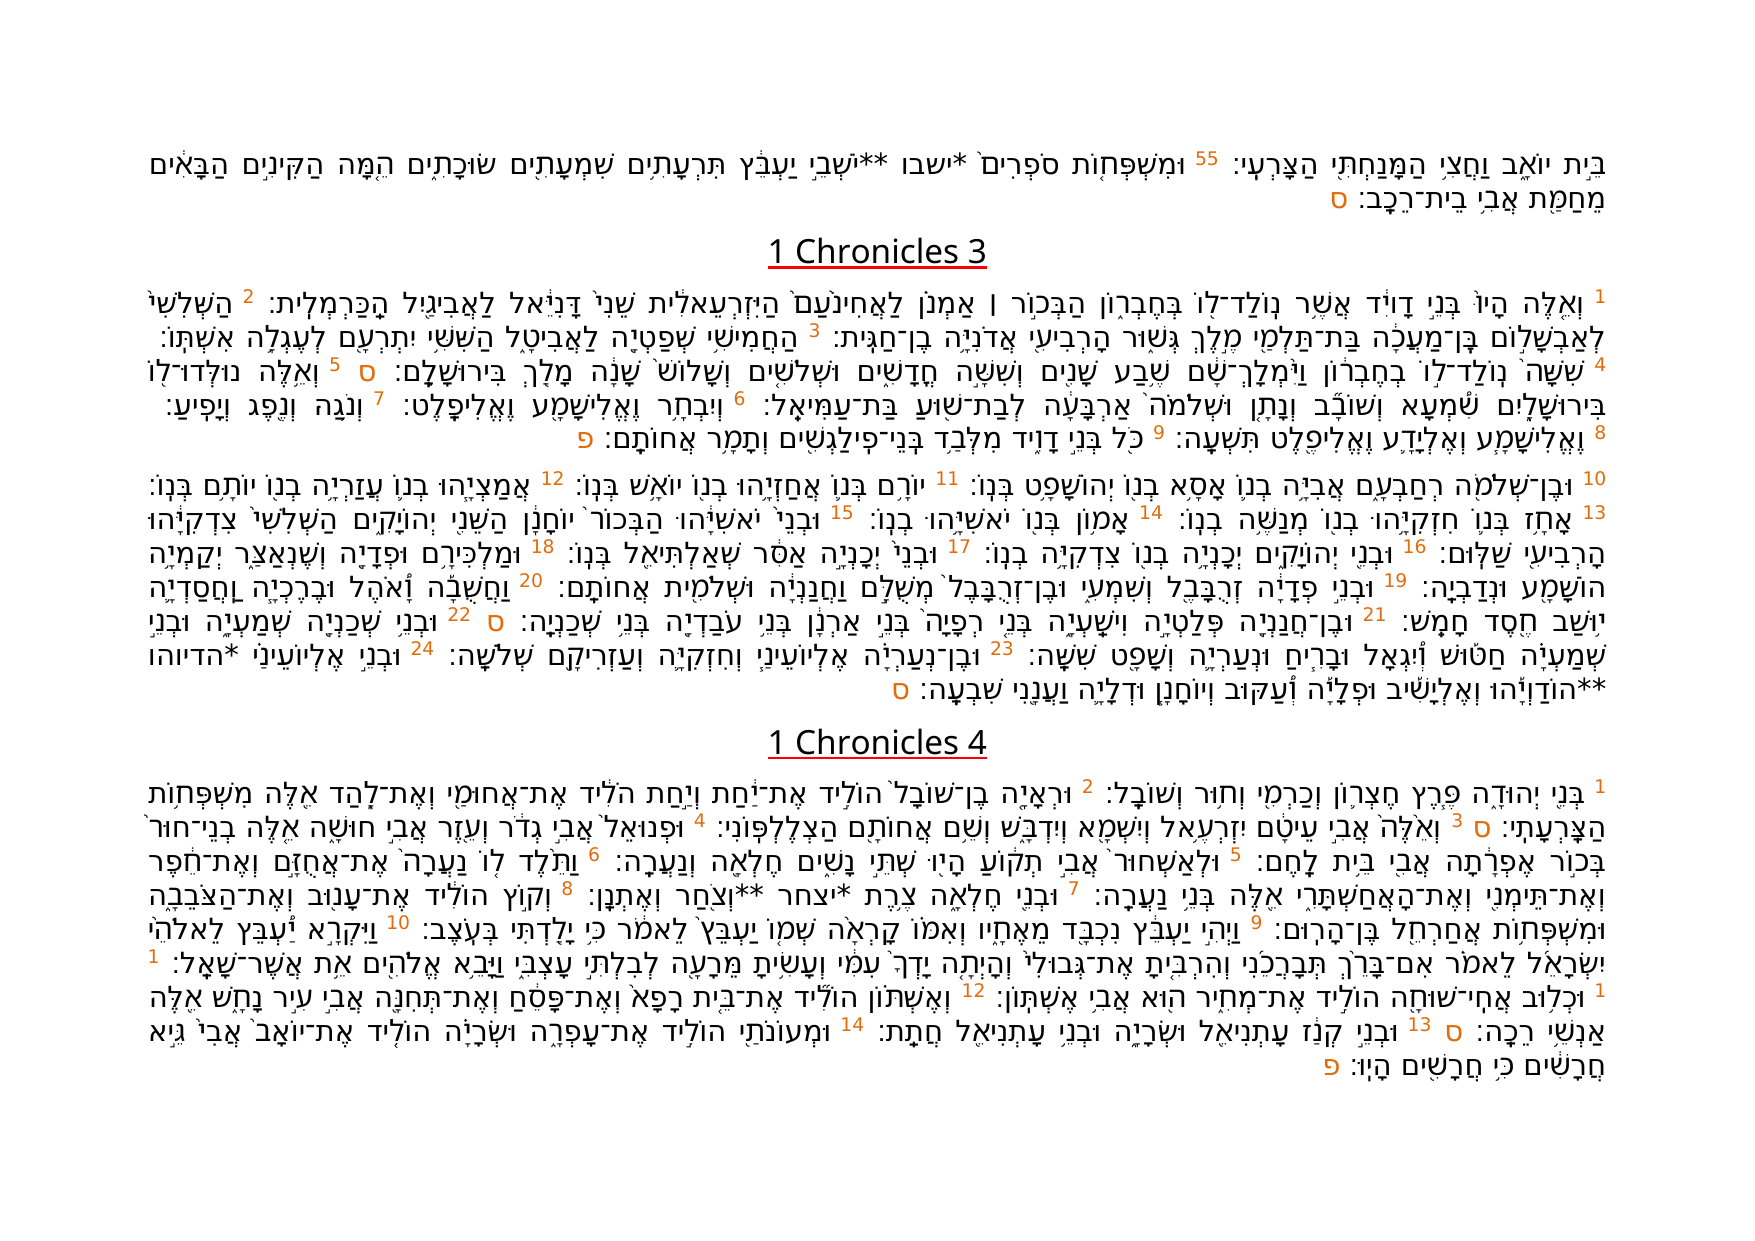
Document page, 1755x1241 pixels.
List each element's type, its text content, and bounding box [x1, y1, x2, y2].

text 1 Chronicles 3 [148, 228, 1606, 273]
text 1 וְאֵ֤לֶּה הָיוּ֙ בְּנֵ֣י דָויִ֔ד אֲשֶׁ֥ר נֽוֹלַד־ל֖וֹ בְּחֶבְר֑וֹן הַבְּכ֣וֹר ׀ אַמְנֹ֗ן לַאֲחִינֹ֙עַם֙ הַיִּזְרְעֵאלִ֔ית שֵׁנִי֙ דָּנִיֵּ֔אל לַאֲבִיגַ֖יִל הַֽכַּרְמְלִֽית׃ 2 הַשְּׁלִשִׁי֙ לְאַבְשָׁל֣וֹם בֶּֽן־מַעֲכָ֔ה בַּת־תַּלְמַ֖י מֶ֣לֶךְ גְּשׁ֑וּר הָרְבִיעִ֖י אֲדֹנִיָּ֥ה בֶן־חַגִּֽית׃ ‬‬3 הַחֲמִישִׁ֥י שְׁפַטְיָ֖ה לַאֲבִיטָ֑ל הַשִּׁשִּׁ֥י יִתְרְעָ֖ם לְעֶגְלָ֥ה אִשְׁתּֽוֹ׃ ‬‬4 שִׁשָּׁה֙ נֽוֹלַד־ל֣וֹ בְחֶבְר֔וֹן וַיִּ֨מְלָךְ־שָׁ֔ם שֶׁ֥בַע שָׁנִ֖ים וְשִׁשָּׁ֣ה חֳדָשִׁ֑ים וּשְׁלֹשִׁ֤ים וְשָׁלוֹשׁ֙ שָׁנָ֔ה מָלַ֖ךְ בִּירוּשָׁלָֽ͏ִם׃ ס ‬‬5 וְאֵ֥לֶּה נוּלְּדוּ־ל֖וֹ בִּירוּשָׁלָ֑יִם שִׁ֠מְעָא וְשׁוֹבָ֞ב וְנָתָ֤ן וּשְׁלֹמֹה֙ אַרְבָּעָ֔ה לְבַת־שׁ֖וּעַ בַּת־עַמִּיאֵֽל׃ ‬‬6 וְיִבְחָ֥ר וֶאֱלִישָׁמָ֖ע וֶאֱלִיפָֽלֶט׃ ‬‬7 וְנֹ֥גַהּ וְנֶ֖פֶג וְיָפִֽיעַ׃ ‬‬8 וֶאֱלִישָׁמָ֧ע וְאֶלְיָדָ֛ע וֶאֱלִיפֶ֖לֶט תִּשְׁעָֽה׃ ‬‬9 כֹּ֖ל בְּנֵ֣י דָוִ֑יד מִלְּבַ֥ד בְּֽנֵי־פִֽילַגְשִׁ֖ים וְתָמָ֥ר אֲחוֹתָֽם׃ פ ‬‬‬‬‬‬‬‬‬‬ [148, 286, 1606, 456]
text 1 Chronicles 4 [148, 718, 1606, 764]
text 10 וּבֶן־שְׁלֹמֹ֖ה רְחַבְעָ֑ם אֲבִיָּ֥ה בְנ֛וֹ אָסָ֥א בְנ֖וֹ יְהוֹשָׁפָ֥ט בְּנֽוֹ׃ ‬‬11 יוֹרָ֥ם בְּנ֛וֹ אֲחַזְיָ֥הוּ בְנ֖וֹ יוֹאָ֥שׁ בְּנֽוֹ׃ ‬‬12 אֲמַצְיָ֧הוּ בְנ֛וֹ עֲזַרְיָ֥ה בְנ֖וֹ יוֹתָ֥ם בְּנֽוֹ׃ ‬‬13 אָחָ֥ז בְּנ֛וֹ חִזְקִיָּ֥הוּ בְנ֖וֹ מְנַשֶּׁ֥ה בְנֽוֹ׃ ‬‬14 אָמ֥וֹן בְּנ֖וֹ יֹאשִׁיָּ֥הוּ בְנֽוֹ׃ ‬‬15 וּבְנֵי֙ יֹאשִׁיָּ֔הוּ הַבְּכוֹר֙ יוֹחָנָ֔ן הַשֵּׁנִ֖י יְהוֹיָקִ֑ים הַשְּׁלִשִׁי֙ צִדְקִיָּ֔הוּ הָרְבִיעִ֖י שַׁלּֽוּם׃ ‬‬16 וּבְנֵ֖י יְהוֹיָקִ֑ים יְכָנְיָ֥ה בְנ֖וֹ צִדְקִיָּ֥ה בְנֽוֹ׃ ‬‬17 וּבְנֵי֙ יְכָנְיָ֣ה אַסִּ֔ר שְׁאַלְתִּיאֵ֖ל בְּנֽוֹ׃ ‬‬18 וּמַלְכִּירָ֥ם וּפְדָיָ֖ה וְשֶׁנְאַצַּ֑ר יְקַמְיָ֥ה הוֹשָׁמָ֖ע וּנְדַבְיָֽה׃ ‬‬19 וּבְנֵ֣י פְדָיָ֔ה זְרֻבָּבֶ֖ל וְשִׁמְעִ֑י וּבֶן־זְרֻבָּבֶל֙ מְשֻׁלָּ֣ם וַחֲנַנְיָ֔ה וּשְׁלֹמִ֖ית אֲחוֹתָֽם׃ ‬‬20 וַחֲשֻׁבָ֡ה וָ֠אֹהֶל וּבֶרֶכְיָ֧ה וֽ͏ַחֲסַדְיָ֛ה י֥וּשַׁב חֶ֖סֶד חָמֵֽשׁ׃ ‬‬21 וּבֶן־חֲנַנְיָ֖ה פְּלַטְיָ֣ה וִישַֽׁעְיָ֑ה בְּנֵ֤י רְפָיָה֙ בְּנֵ֣י אַרְנָ֔ן בְּנֵ֥י עֹבַדְיָ֖ה בְּנֵ֥י שְׁכַנְיָֽה׃ ס ‬‬22 וּבְנֵ֥י שְׁכַנְיָ֖ה שְׁמַעְיָ֑ה וּבְנֵ֣י שְׁמַעְיָ֗ה חַטּ֡וּשׁ וְ֠יִגְאָל וּבָרִ֧יחַ וּנְעַרְיָ֛ה וְשָׁפָ֖ט שִׁשָּֽׁה׃ ‬‬23 וּבֶן־נְעַרְיָ֗ה אֶלְיוֹעֵינַ֧י וְחִזְקִיָּ֛ה וְעַזְרִיקָ֖ם שְׁלֹשָֽׁה׃ ‬‬24 וּבְנֵ֣י אֶלְיוֹעֵינַ֗י *הדיוהו **הוֹדַוְיָ֡הוּ וְאֶלְיָשִׁ֡יב וּפְלָיָ֡ה וְ֠עַקּוּב וְיוֹחָנָ֧ן וּדְלָיָ֛ה וַעֲנָ֖נִי שִׁבְעָֽה׃ ס ‬‬‬‬‬‬‬‬‬‬‬‬‬‬‬‬‬ [148, 468, 1606, 706]
text 1 בְּנֵ֖י יְהוּדָ֑ה פֶּ֧רֶץ חֶצְר֛וֹן וְכַרְמִ֖י וְח֥וּר וְשׁוֹבָֽל׃ ‬‬‬2 וּרְאָיָ֤ה בֶן־שׁוֹבָל֙ הוֹלִ֣יד אֶת־יַ֔חַת וְיַ֣חַת הֹלִ֔יד אֶת־אֲחוּמַ֖י וְאֶת־לָ֑הַד אֵ֖לֶּה מִשְׁפְּח֥וֹת הַצָּֽרְעָתִֽי׃ ס ‬‬3 וְאֵ֙לֶּה֙ אֲבִ֣י עֵיטָ֔ם יִזְרְעֶ֥אל וְיִשְׁמָ֖א וְיִדְבָּ֑שׁ וְשֵׁ֥ם אֲחוֹתָ֖ם הַצְלֶלְפּֽוֹנִי׃ ‬‬4 וּפְנוּאֵל֙ אֲבִ֣י גְדֹ֔ר וְעֵ֖זֶר אֲבִ֣י חוּשָׁ֑ה אֵ֤לֶּה בְנֵי־חוּר֙ בְּכ֣וֹר אֶפְרָ֔תָה אֲבִ֖י בֵּ֥ית לָֽחֶם׃ ‬‬5 וּלְאַשְׁחוּר֙ אֲבִ֣י תְק֔וֹעַ הָי֖וּ שְׁתֵּ֣י נָשִׁ֑ים חֶלְאָ֖ה וְנַעֲרָֽה׃ ‬‬6 וַתֵּ֨לֶד ל֤וֹ נַעֲרָה֙ אֶת־אֲחֻזָּ֣ם וְאֶת־חֵ֔פֶר וְאֶת־תֵּימְנִ֖י וְאֶת־הָאֲחַשְׁתָּרִ֑י אֵ֖לֶּה בְּנֵ֥י נַעֲרָֽה׃ ‬‬7 וּבְנֵ֖י חֶלְאָ֑ה צֶ֥רֶת *יצחר **וְצֹ֖חַר וְאֶתְנָֽן׃ ‬‬8 וְק֣וֹץ הוֹלִ֔יד אֶת־עָנ֖וּב וְאֶת־הַצֹּבֵבָ֑ה וּמִשְׁפְּח֥וֹת אֲחַרְחֵ֖ל בֶּן־הָרֽוּם׃ ‬‬9 וַיְהִ֣י יַעְבֵּ֔ץ נִכְבָּ֖ד מֵאֶחָ֑יו וְאִמּ֗וֹ קָרְאָ֨ה שְׁמ֤וֹ יַעְבֵּץ֙ לֵאמֹ֔ר כִּ֥י יָלַ֖דְתִּי בְּעֹֽצֶב׃ ‬‬10 וַיִּקְרָ֣א יַ֠עְבֵּץ לֵאלֹהֵ֨י יִשְׂרָאֵ֜ל לֵאמֹ֗ר אִם־בָּרֵ֨ךְ תְּבָרֲכֵ֜נִי וְהִרְבִּ֤יתָ אֶת־גְּבוּלִי֙ וְהָיְתָ֤ה יָדְךָ֙ עִמִּ֔י וְעָשִׂ֥יתָ מֵּרָעָ֖ה לְבִלְתִּ֣י עָצְבִּ֑י וַיָּבֵ֥א אֱלֹהִ֖ים אֵ֥ת אֲשֶׁר־שָׁאָֽל׃ ‬‬11 וּכְל֥וּב אֲחִֽי־שׁוּחָ֖ה הוֹלִ֣יד אֶת־מְחִ֑יר ה֖וּא אֲבִ֥י אֶשְׁתּֽוֹן׃ ‬‬12 וְאֶשְׁתּ֗וֹן הוֹלִ֞יד אֶת־בֵּ֤ית רָפָא֙ וְאֶת־פָּסֵ֔חַ וְאֶת־תְּחִנָּ֖ה אֲבִ֣י עִ֣יר נָחָ֑שׁ אֵ֖לֶּה אַנְשֵׁ֥י רֵכָֽה׃ ס ‬‬13 וּבְנֵ֣י קְנַ֔ז עָתְנִיאֵ֖ל וּשְׂרָיָ֑ה וּבְנֵ֥י עָתְנִיאֵ֖ל חֲתַֽת׃ ‬‬14 וּמְעוֹנֹתַ֖י הוֹלִ֣יד אֶת־עָפְרָ֑ה וּשְׂרָיָ֗ה הוֹלִ֤יד אֶת־יוֹאָב֙ אֲבִי֙ גֵּ֣יא חֲרָשִׁ֔ים כִּ֥י חֲרָשִׁ֖ים הָיֽוּ׃ פ ‬‬‬‬‬‬‬‬‬‬‬‬‬‬‬ [148, 776, 1606, 1082]
